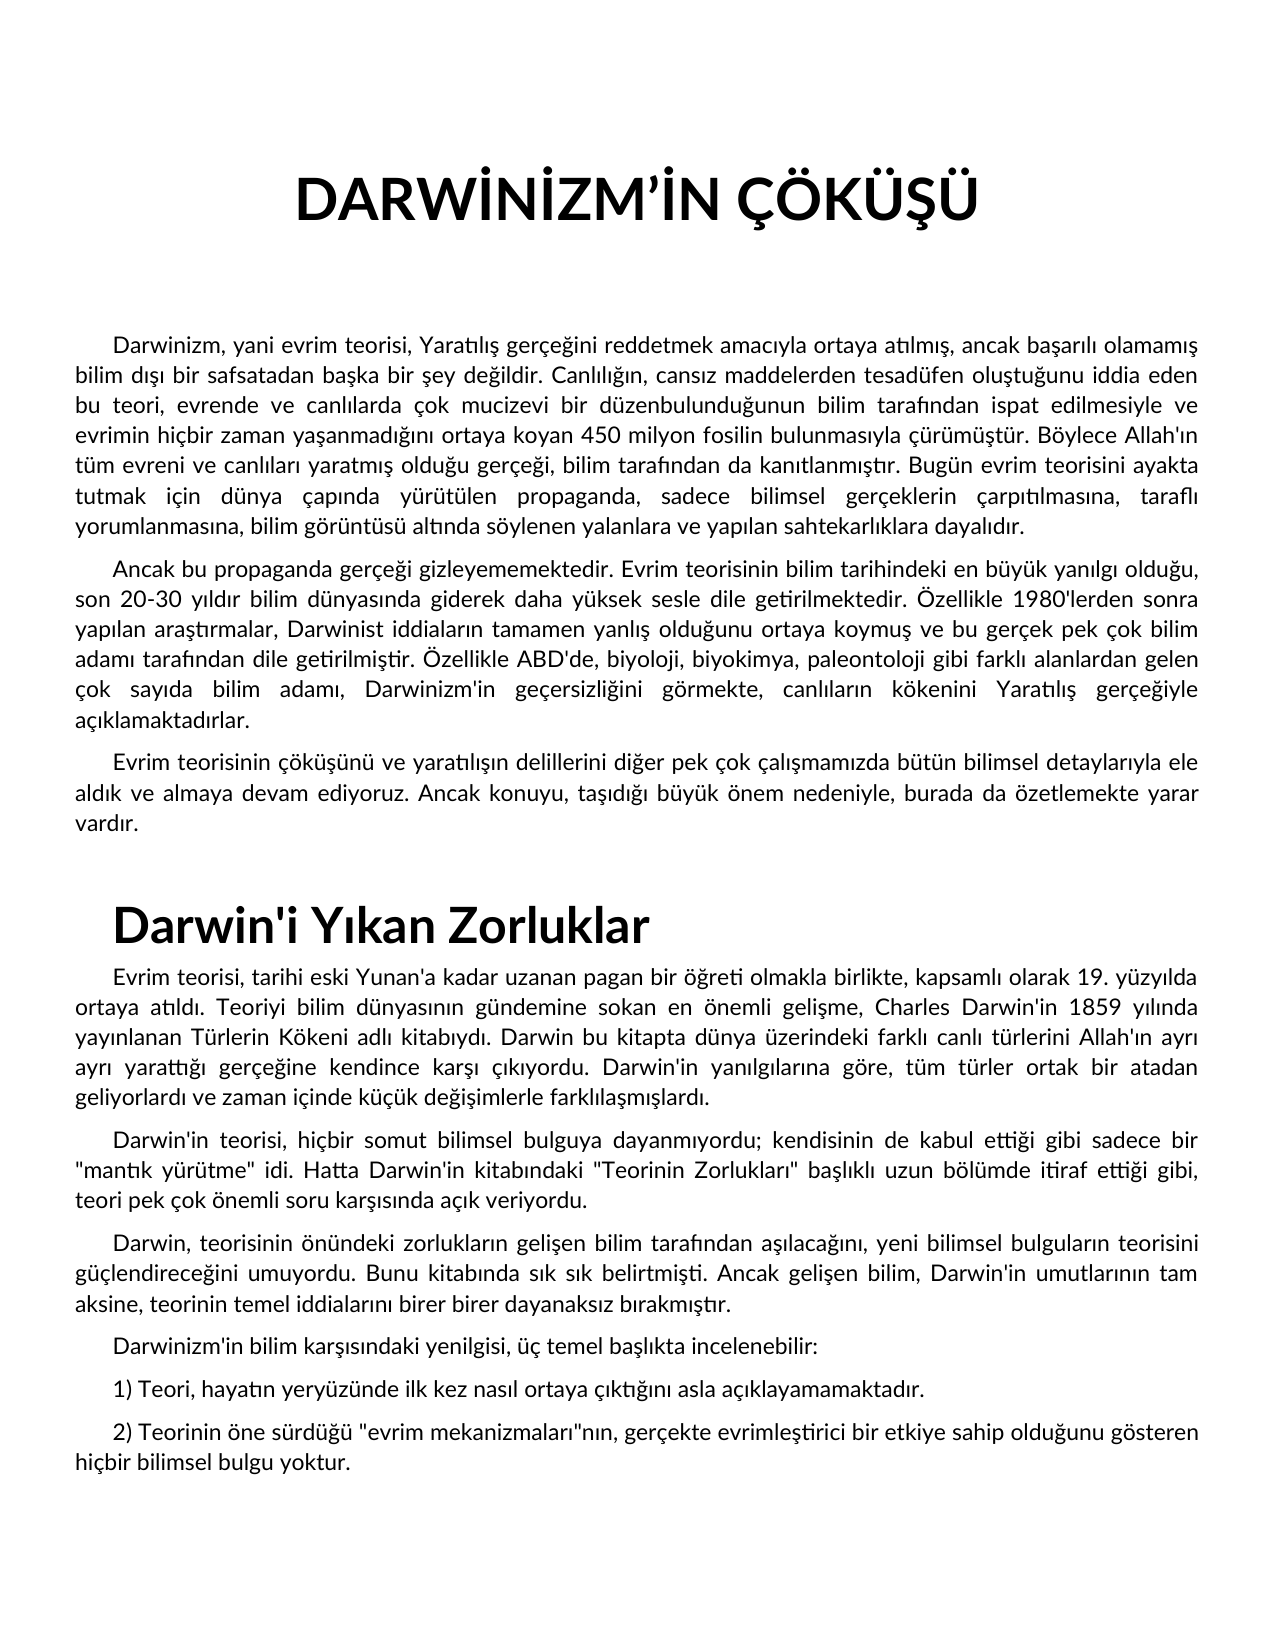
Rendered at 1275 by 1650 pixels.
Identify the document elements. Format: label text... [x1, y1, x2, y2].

text Darwin'in teorisi, hiçbir somut bilimsel bulguya dayanmıyordu; kendisinin de kabul ettiği gibi sadece bir "mantık yürütme" idi. Hatta Darwin'in kitabındaki "Teorinin Zorlukları" başlıklı uzun bölümde itiraf ettiği gibi, teori pek çok önemli soru karşısında açık veriyordu. [75, 1126, 1200, 1214]
text Darwinizm'in bilim karşısındaki yenilgisi, üç temel başlıkta incelenebilir: [75, 1332, 1200, 1359]
text 1) Teori, hayatın yeryüzünde ilk kez nasıl ortaya çıktığını asla açıklayamamaktadır. [75, 1375, 1200, 1402]
text Evrim teorisi, tarihi eski Yunan'a kadar uzanan pagan bir öğreti olmakla birlikte, kapsamlı olarak 19. yüzyılda ortaya atıldı. Teoriyi bilim dünyasının gündemine sokan en önemli gelişme, Charles Darwin'in 1859 yılında yayınlanan Türlerin Kökeni adlı kitabıydı. Darwin bu kitapta dünya üzerindeki farklı canlı türlerini Allah'ın ayrı ayrı yarattığı gerçeğine kendince karşı çıkıyordu. Darwin'in yanılgılarına göre, tüm türler ortak bir atadan geliyorlardı ve zaman içinde küçük değişimlerle farklılaşmışlardı. [75, 962, 1200, 1111]
text Evrim teorisinin çöküşünü ve yaratılışın delillerini diğer pek çok çalışmamızda bütün bilimsel detaylarıyla ele aldık ve almaya devam ediyoruz. Ancak konuyu, taşıdığı büyük önem nedeniyle, burada da özetlemekte yarar vardır. [75, 748, 1200, 836]
text Ancak bu propaganda gerçeği gizleyememektedir. Evrim teorisinin bilim tarihindeki en büyük yanılgı olduğu, son 20-30 yıldır bilim dünyasında giderek daha yüksek sesle dile getirilmektedir. Özellikle 1980'lerden sonra yapılan araştırmalar, Darwinist iddiaların tamamen yanlış olduğunu ortaya koymuş ve bu gerçek pek çok bilim adamı tarafından dile getirilmiştir. Özellikle ABD'de, biyoloji, biyokimya, paleontoloji gibi farklı alanlardan gelen çok sayıda bilim adamı, Darwinizm'in geçersizliğini görmekte, canlıların kökenini Yaratılış gerçeğiyle açıklamaktadırlar. [75, 554, 1200, 733]
text Darwin, teorisinin önündeki zorlukların gelişen bilim tarafından aşılacağını, yeni bilimsel bulguların teorisini güçlendireceğini umuyordu. Bunu kitabında sık sık belirtmişti. Ancak gelişen bilim, Darwin'in umutlarının tam aksine, teorinin temel iddialarını birer birer dayanaksız bırakmıştır. [75, 1229, 1200, 1317]
text Darwinizm, yani evrim teorisi, Yaratılış gerçeğini reddetmek amacıyla ortaya atılmış, ancak başarılı olamamış bilim dışı bir safsatadan başka bir şey değildir. Canlılığın, cansız maddelerden tesadüfen oluştuğunu iddia eden bu teori, evrende ve canlılarda çok mucizevi bir düzenbulunduğunun bilim tarafından ispat edilmesiyle ve evrimin hiçbir zaman yaşanmadığını ortaya koyan 450 milyon fosilin bulunmasıyla çürümüştür. Böylece Allah'ın tüm evreni ve canlıları yaratmış olduğu gerçeği, bilim tarafından da kanıtlanmıştır. Bugün evrim teorisini ayakta tutmak için dünya çapında yürütülen propaganda, sadece bilimsel gerçeklerin çarpıtılmasına, taraflı yorumlanmasına, bilim görüntüsü altında söylenen yalanlara ve yapılan sahtekarlıklara dayalıdır. [75, 330, 1200, 539]
subtitle DARWİNİZM’İN ÇÖKÜŞÜ [75, 162, 1200, 232]
subtitle Darwin'i Yıkan Zorluklar [112, 894, 1200, 954]
text 2) Teorinin öne sürdüğü "evrim mekanizmaları"nın, gerçekte evrimleştirici bir etkiye sahip olduğunu gösteren hiçbir bilimsel bulgu yoktur. [75, 1417, 1200, 1475]
